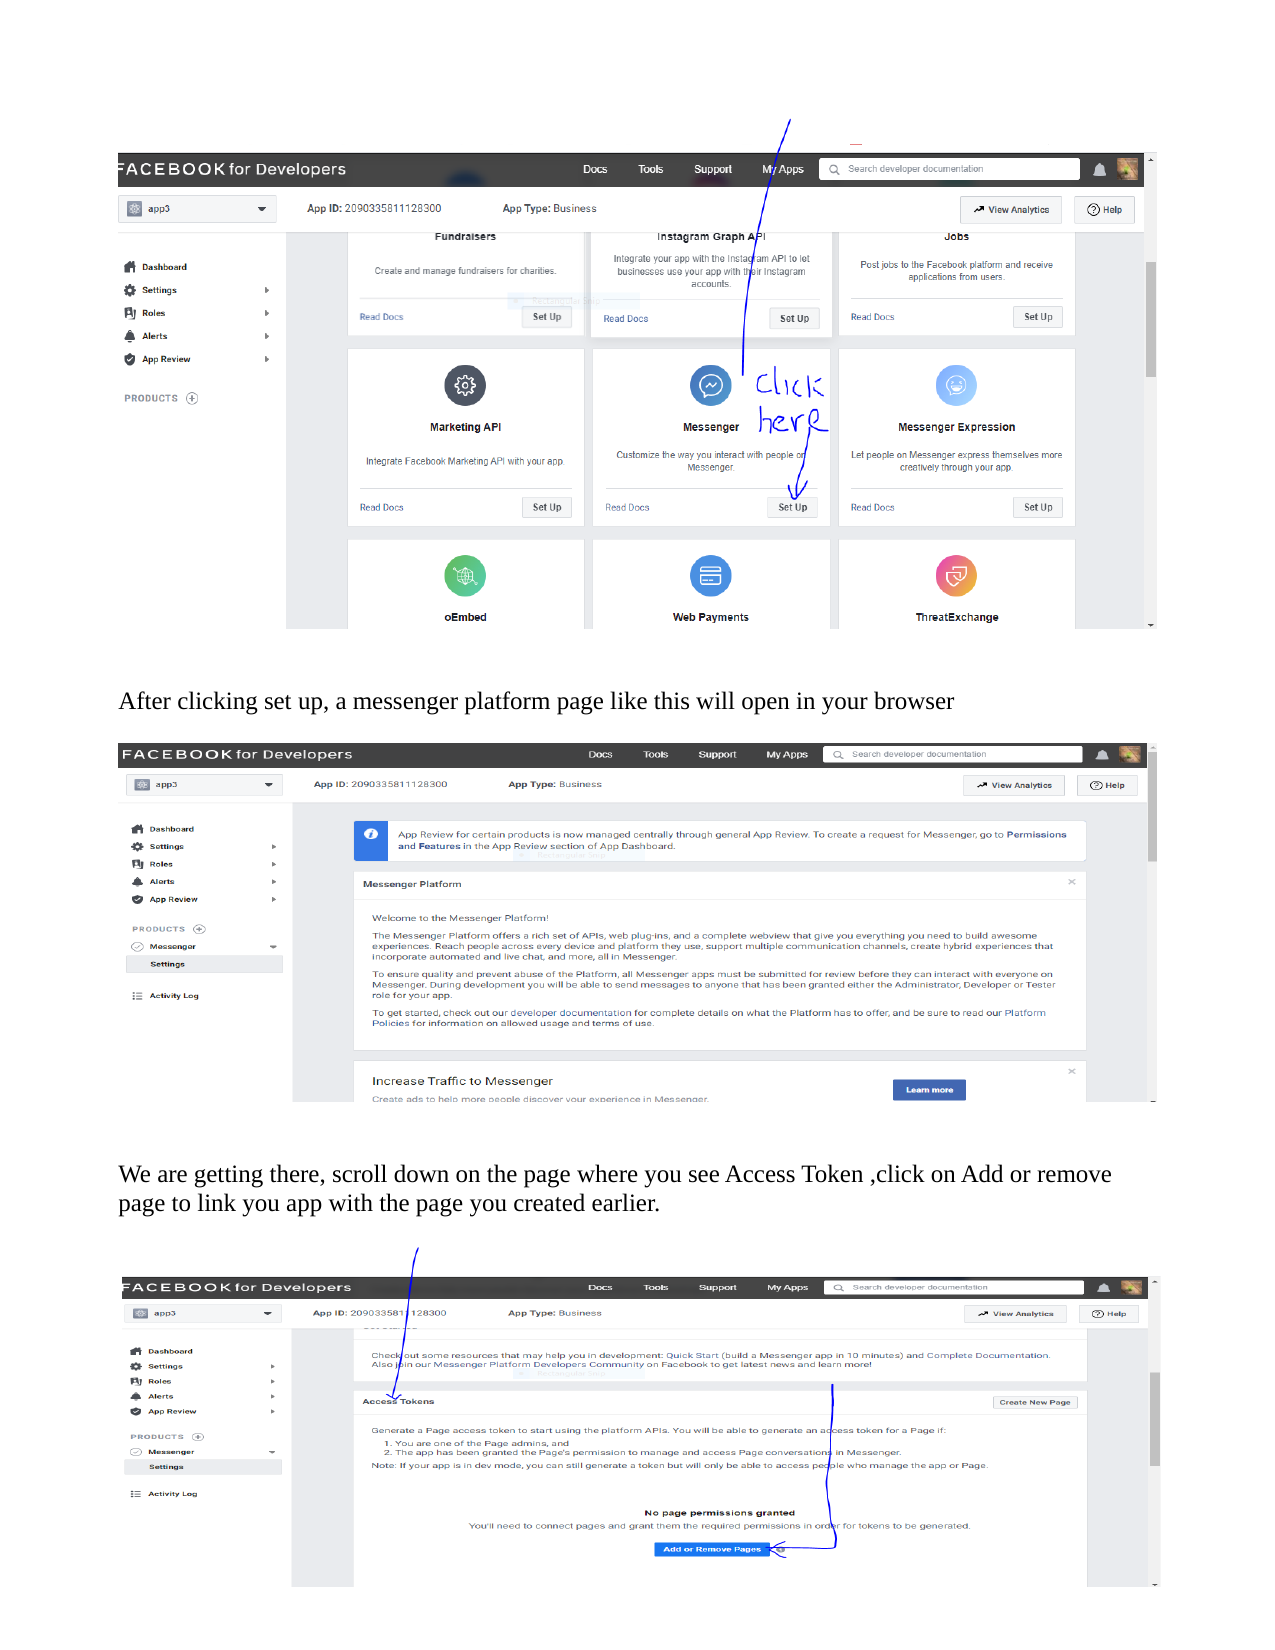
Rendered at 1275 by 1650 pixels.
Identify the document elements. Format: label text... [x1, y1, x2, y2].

picture [122, 1247, 1161, 1587]
text We are getting there, scroll down on the page where you see Access Token ,click on Add or remove page to link you app with the page you created earlier. [118, 1159, 1157, 1217]
picture [118, 118, 1157, 629]
text After clicking set up, a messenger platform page like this will open in your browser [118, 686, 1157, 715]
picture [118, 743, 1157, 1102]
